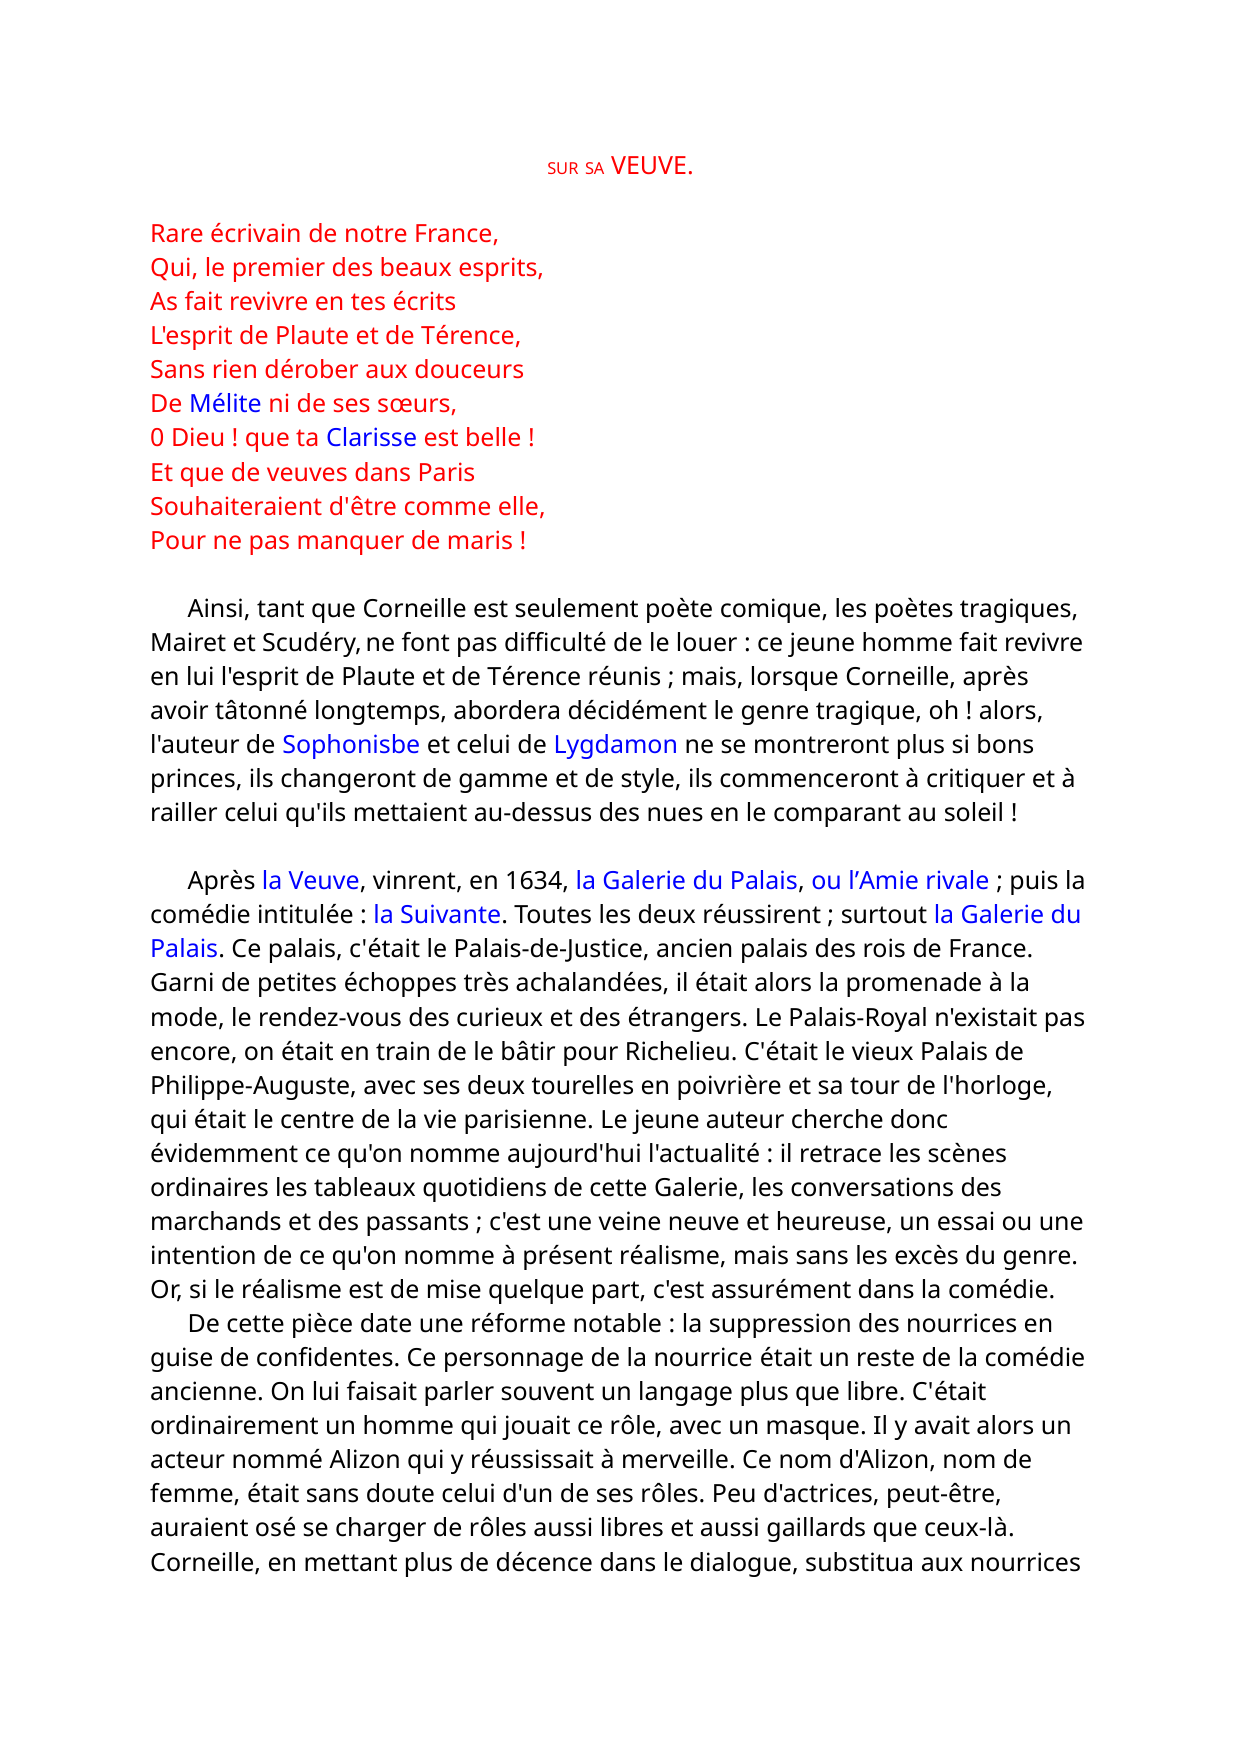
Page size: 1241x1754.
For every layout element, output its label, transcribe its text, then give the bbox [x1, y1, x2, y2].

text sur sa VEUVE. [150, 148, 1091, 182]
text L'esprit de Plaute et de Térence, [150, 318, 1091, 352]
text De Mélite ni de ses sœurs, [150, 386, 1091, 420]
text Après la Veuve, vinrent, en 1634, la Galerie du Palais, ou l’Amie rivale ; puis la comédie intitulée : la Suivante. Toutes les deux réussirent ; surtout la Galerie du Palais. Ce palais, c'était le Palais-de-Justice, ancien palais des rois de France. Garni de petites échoppes très achalandées, il était alors la promenade à la mode, le rendez-vous des curieux et des étrangers. Le Palais-Royal n'existait pas encore, on était en train de le bâtir pour Riche­lieu. C'était le vieux Palais de Philippe-Auguste, avec ses deux tourelles en poivrière et sa tour de l'horloge, qui était le centre de la vie parisienne. Le jeune auteur cherche donc évidemment ce qu'on nomme aujourd'hui l'actualité : il retrace les scènes ordinaires les tableaux quotidiens de cette Ga­lerie, les conversations des marchands et des passants ; c'est une veine neuve et heureuse, un essai ou une intention de ce qu'on nomme à présent réa­lisme, mais sans les excès du genre. Or, si le réalisme est de mise quelque part, c'est assurément dans la comédie. [150, 863, 1091, 1306]
text De cette pièce date une réforme notable : la suppression des nourrices en guise de confidentes. Ce personnage de la nourrice était un reste de la comédie ancienne. On lui faisait parler souvent un langage plus que libre. C'était ordinairement un homme qui jouait ce rôle, avec un masque. Il y avait alors un acteur nommé Alizon qui y réussissait à merveille. Ce nom d'Alizon, nom de femme, était sans doute celui d'un de ses rôles. Peu d'ac­trices, peut-être, auraient osé se charger de rôles aussi libres et aussi gaillards que ceux-là. Corneille, en mettant plus de décence dans le dialogue, sub­stitua aux nourrices [150, 1306, 1091, 1578]
text 0 Dieu ! que ta Clarisse est belle ! [150, 420, 1091, 454]
text Ainsi, tant que Corneille est seulement poète comique, les poètes tragiques, Mairet et Scudéry, ne font pas difficulté de le louer : ce jeune homme fait revivre en lui l'esprit de Plaute et de Térence réunis ; mais, lorsque Corneille, après avoir tâtonné longtemps, abordera décidément le genre tragique, oh ! alors, l'auteur de Sophonisbe et celui de Lygdamon ne se montreront plus si bons princes, ils changeront de gamme et de style, ils commence­ront à critiquer et à railler celui qu'ils mettaient au-dessus des nues en le comparant au soleil ! [150, 590, 1091, 829]
text Rare écrivain de notre France, [150, 216, 1091, 250]
text As fait revivre en tes écrits [150, 284, 1091, 318]
text Souhaiteraient d'être comme elle, [150, 488, 1091, 522]
text Sans rien dérober aux douceurs [150, 352, 1091, 386]
text Et que de veuves dans Paris [150, 454, 1091, 488]
text Pour ne pas manquer de maris ! [150, 522, 1091, 556]
text Qui, le premier des beaux esprits, [150, 250, 1091, 284]
